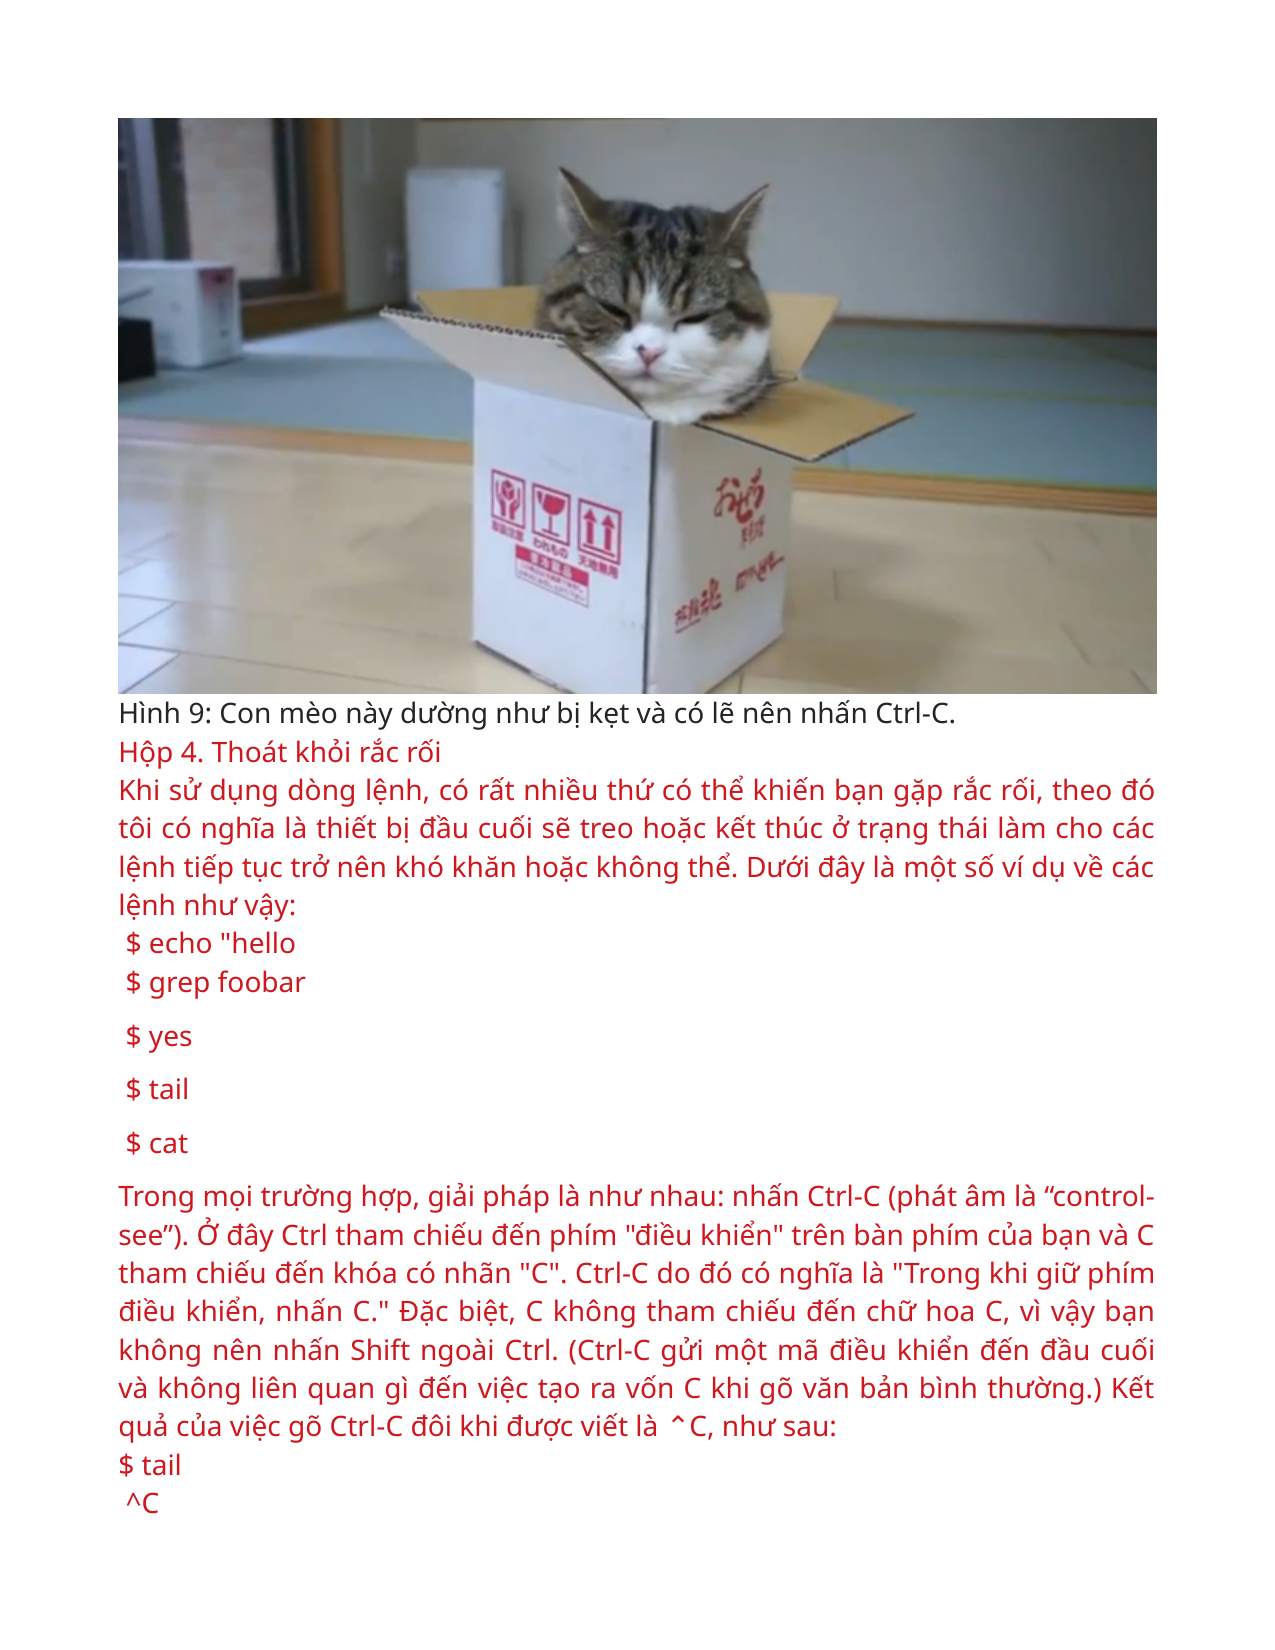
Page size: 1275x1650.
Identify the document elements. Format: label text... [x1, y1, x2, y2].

text $ cat [118, 1123, 1157, 1161]
picture [118, 118, 1157, 694]
text $ echo "hello [118, 924, 1157, 962]
text $ grep foobar [118, 962, 1157, 1001]
text $ tail [118, 1445, 1157, 1483]
text $ yes [118, 1016, 1157, 1054]
text Hình 9: Con mèo này dường như bị kẹt và có lẽ nên nhấn Ctrl-C. [118, 694, 1157, 732]
text Hộp 4. Thoát khỏi rắc rối [118, 732, 1157, 771]
text Trong mọi trường hợp, giải pháp là như nhau: nhấn Ctrl-C (phát âm là “control-see”). Ở đây Ctrl tham chiếu đến phím "điều khiển" trên bàn phím của bạn và C tham chiếu đến khóa có nhãn "C". Ctrl-C do đó có nghĩa là "Trong khi giữ phím điều khiển, nhấn C." Đặc biệt, C không tham chiếu đến chữ hoa C, vì vậy bạn không nên nhấn Shift ngoài Ctrl. (Ctrl-C gửi một mã điều khiển đến đầu cuối và không liên quan gì đến việc tạo ra vốn C khi gõ văn bản bình thường.) Kết quả của việc gõ Ctrl-C đôi khi được viết là ⌃C, như sau: [118, 1177, 1157, 1445]
text ^C [118, 1483, 1157, 1522]
text $ tail [118, 1069, 1157, 1108]
text Khi sử dụng dòng lệnh, có rất nhiều thứ có thể khiến bạn gặp rắc rối, theo đó tôi có nghĩa là thiết bị đầu cuối sẽ treo hoặc kết thúc ở trạng thái làm cho các lệnh tiếp tục trở nên khó khăn hoặc không thể. Dưới đây là một số ví dụ về các lệnh như vậy: [118, 771, 1157, 924]
